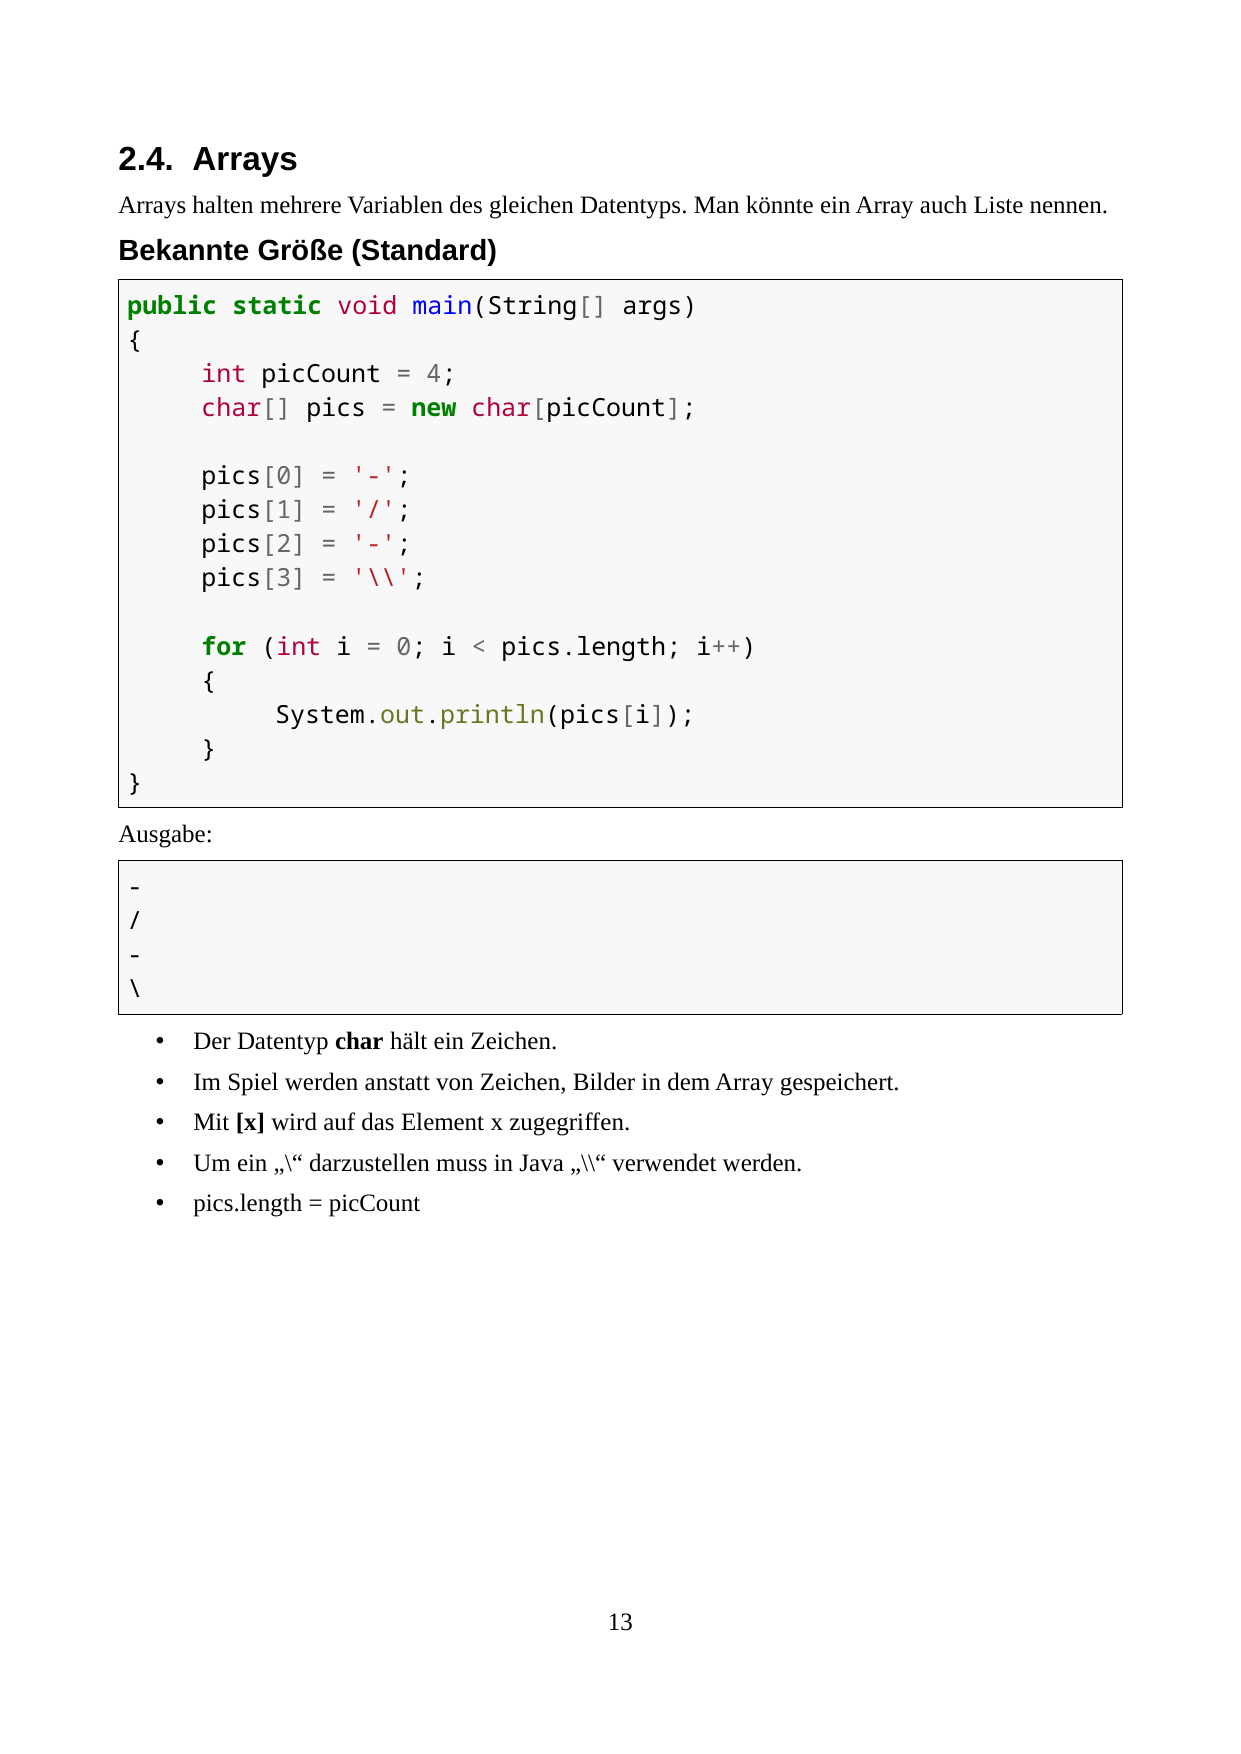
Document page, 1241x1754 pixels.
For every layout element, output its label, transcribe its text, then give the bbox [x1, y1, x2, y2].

text pics[2] = '-'; [127, 526, 1113, 560]
text - [127, 937, 1113, 971]
text pics[0] = '-'; [127, 458, 1113, 492]
text / [127, 903, 1113, 937]
text for (int i = 0; i < pics.length; i++) [127, 628, 1113, 662]
subtitle Arrays [118, 139, 1122, 177]
text { [127, 662, 1113, 696]
text Ausgabe: [118, 808, 1122, 848]
list Der Datentyp char hält ein Zeichen. [156, 1015, 1122, 1055]
text \ [127, 971, 1113, 1005]
list Im Spiel werden anstatt von Zeichen, Bilder in dem Array gespeichert. [156, 1067, 1122, 1095]
text public static void main(String[] args) [127, 288, 1113, 322]
text pics[3] = '\\'; [127, 560, 1113, 594]
list pics.length = picCount [156, 1188, 1122, 1217]
subtitle Bekannte Größe (Standard) [94, 233, 1122, 267]
text - [127, 869, 1113, 903]
text } [127, 730, 1113, 764]
text int picCount = 4; [127, 356, 1113, 390]
list Mit [x] wird auf das Element x zugegriffen. [156, 1107, 1122, 1136]
text char[] pics = new char[picCount]; [127, 390, 1113, 424]
text System.out.println(pics[i]); [127, 696, 1113, 730]
text { [127, 322, 1113, 356]
text Arrays halten mehrere Variablen des gleichen Datentyps. Man könnte ein Array auch Liste nennen. [118, 190, 1122, 219]
text pics[1] = '/'; [127, 492, 1113, 526]
text } [127, 764, 1113, 798]
list Um ein „\“ darzustellen muss in Java „\\“ verwendet werden. [156, 1148, 1122, 1177]
list [156, 854, 1122, 860]
